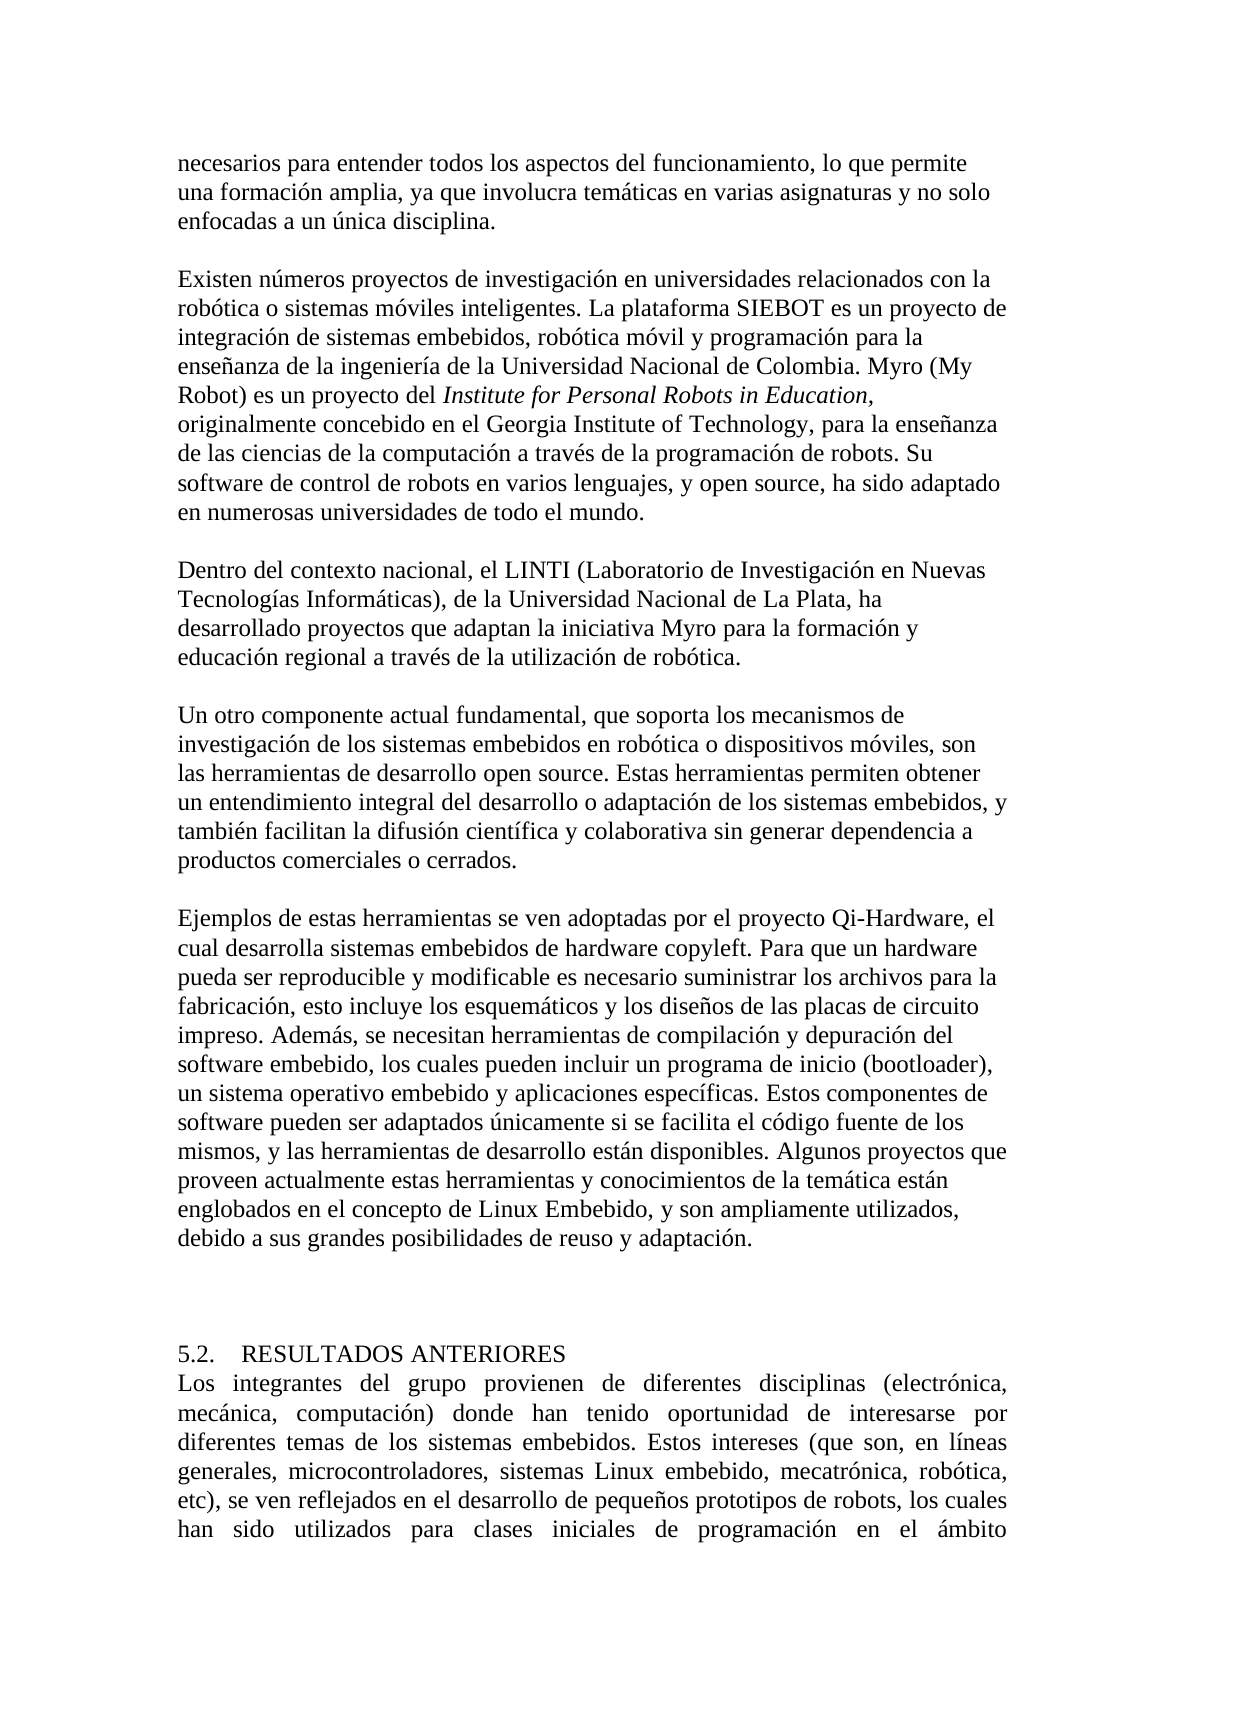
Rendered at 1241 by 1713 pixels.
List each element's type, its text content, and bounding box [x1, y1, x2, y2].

text 5.2. RESULTADOS ANTERIORES [177, 1339, 1008, 1368]
text Existen números proyectos de investigación en universidades relacionados con la robótica o sistemas móviles inteligentes. La plataforma SIEBOT es un proyecto de integración de sistemas embebidos, robótica móvil y programación para la enseñanza de la ingeniería de la Universidad Nacional de Colombia. Myro (My Robot) es un proyecto del Institute for Personal Robots in Education, originalmente concebido en el Georgia Institute of Technology, para la enseñanza de las ciencias de la computación a través de la programación de robots. Su software de control de robots en varios lenguajes, y open source, ha sido adaptado en numerosas universidades de todo el mundo. [177, 264, 1008, 526]
text Dentro del contexto nacional, el LINTI (Laboratorio de Investigación en Nuevas Tecnologías Informáticas), de la Universidad Nacional de La Plata, ha desarrollado proyectos que adaptan la iniciativa Myro para la formación y educación regional a través de la utilización de robótica. [177, 554, 1008, 671]
text necesarios para entender todos los aspectos del funcionamiento, lo que permite una formación amplia, ya que involucra temáticas en varias asignaturas y no solo enfocadas a un única disciplina. [177, 148, 1008, 235]
text Un otro componente actual fundamental, que soporta los mecanismos de investigación de los sistemas embebidos en robótica o dispositivos móviles, son las herramientas de desarrollo open source. Estas herramientas permiten obtener un entendimiento integral del desarrollo o adaptación de los sistemas embebidos, y también facilitan la difusión científica y colaborativa sin generar dependencia a productos comerciales o cerrados. [177, 700, 1008, 874]
text Ejemplos de estas herramientas se ven adoptadas por el proyecto Qi-Hardware, el cual desarrolla sistemas embebidos de hardware copyleft. Para que un hardware pueda ser reproducible y modificable es necesario suministrar los archivos para la fabricación, esto incluye los esquemáticos y los diseños de las placas de circuito impreso. Además, se necesitan herramientas de compilación y depuración del software embebido, los cuales pueden incluir un programa de inicio (bootloader), un sistema operativo embebido y aplicaciones específicas. Estos componentes de software pueden ser adaptados únicamente si se facilita el código fuente de los mismos, y las herramientas de desarrollo están disponibles. Algunos proyectos que proveen actualmente estas herramientas y conocimientos de la temática están englobados en el concepto de Linux Embebido, y son ampliamente utilizados, debido a sus grandes posibilidades de reuso y adaptación. [177, 903, 1008, 1252]
text Los integrantes del grupo provienen de diferentes disciplinas (electrónica, mecánica, computación) donde han tenido oportunidad de interesarse por diferentes temas de los sistemas embebidos. Estos intereses (que son, en líneas generales, microcontroladores, sistemas Linux embebido, mecatrónica, robótica, etc), se ven reflejados en el desarrollo de pequeños prototipos de robots, los cuales han sido utilizados para clases iniciales de programación en el ámbito [177, 1368, 1008, 1543]
